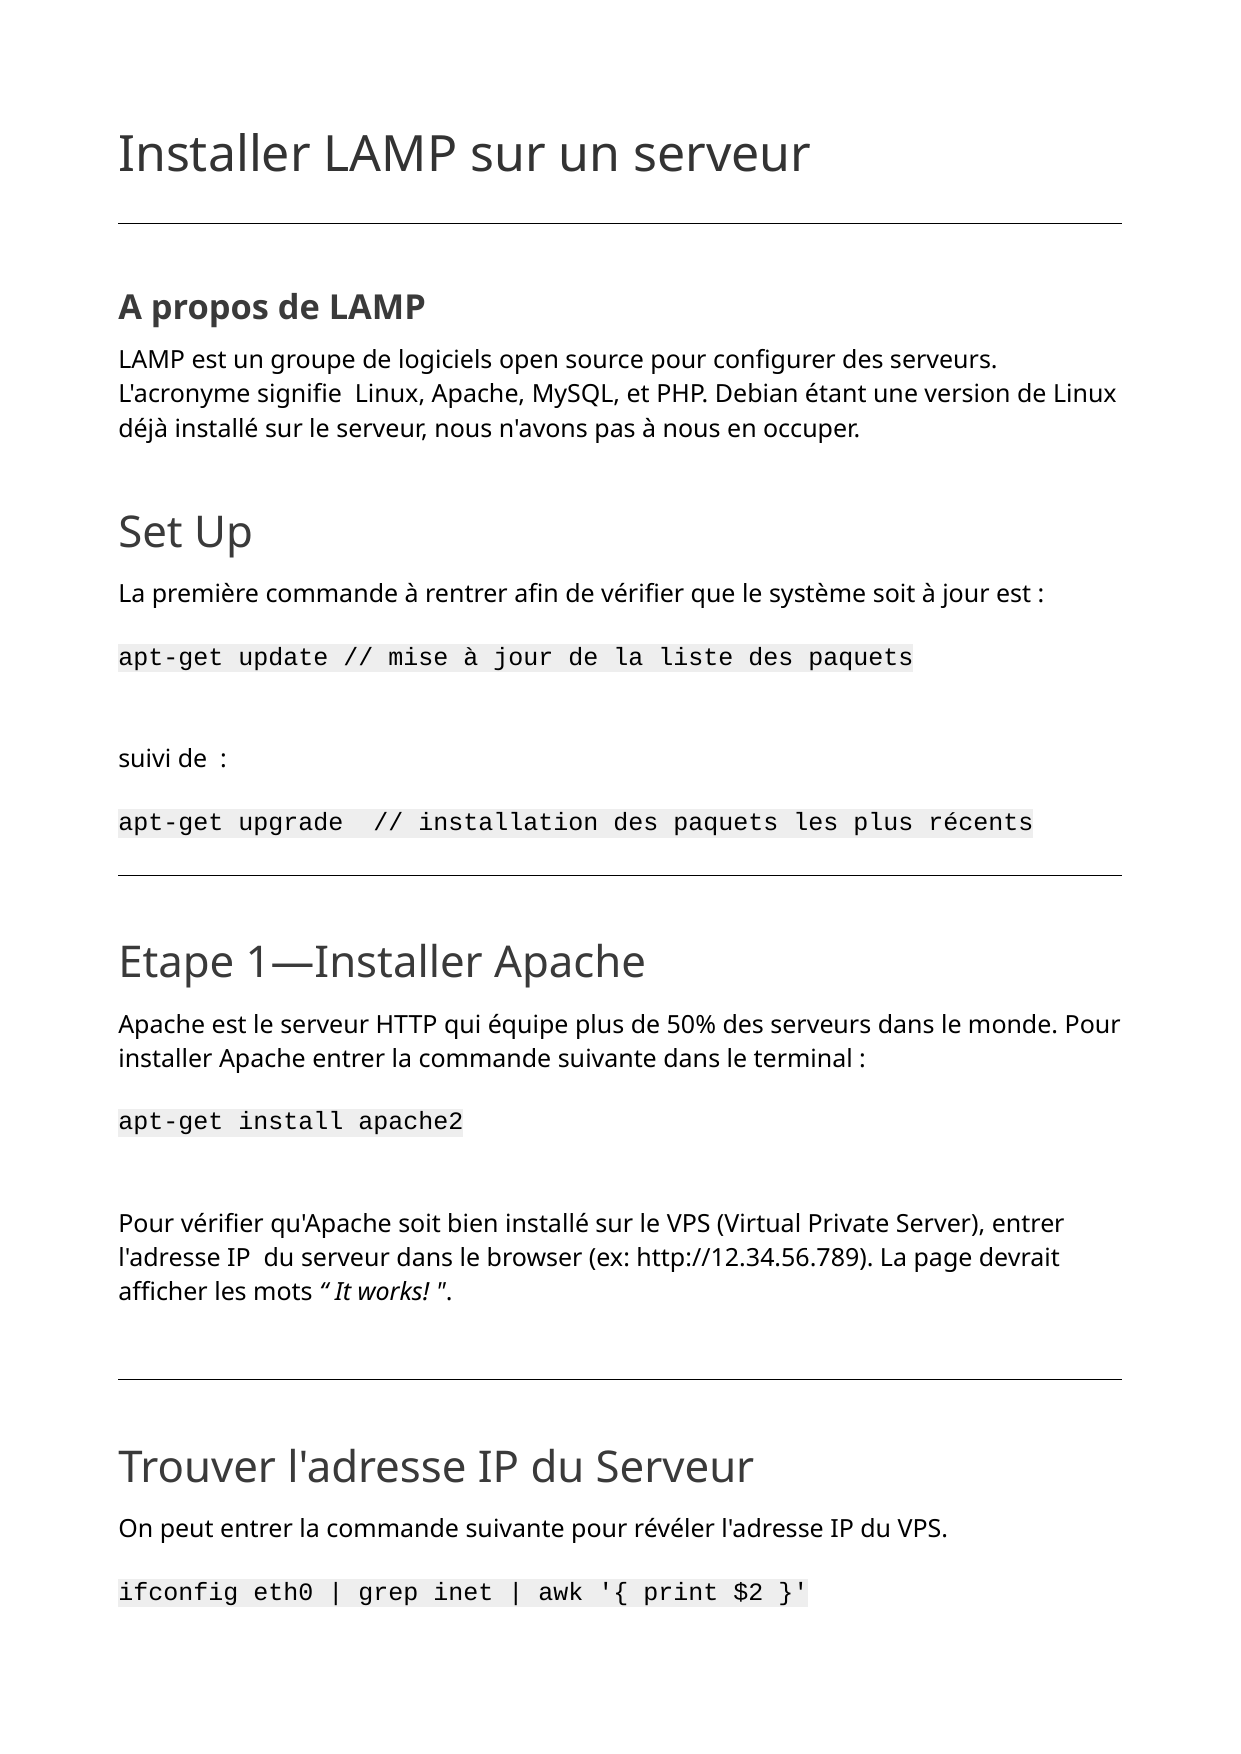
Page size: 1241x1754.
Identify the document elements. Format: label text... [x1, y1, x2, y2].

text Installer LAMP sur un serveur [118, 118, 1122, 186]
text apt-get upgrade // installation des paquets les plus récents [118, 809, 1122, 838]
text On peut entrer la commande suivante pour révéler l'adresse IP du VPS. [118, 1511, 1122, 1545]
subtitle Etape 1—Installer Apache [118, 931, 1122, 991]
text Apache est le serveur HTTP qui équipe plus de 50% des serveurs dans le monde. Pour installer Apache entrer la commande suivante dans le terminal : [118, 1006, 1122, 1074]
subtitle Set Up [118, 501, 1122, 560]
text La première commande à rentrer afin de vérifier que le système soit à jour est : [118, 576, 1122, 610]
text apt-get update // mise à jour de la liste des paquets [118, 644, 1122, 672]
text LAMP est un groupe de logiciels open source pour configurer des serveurs. L'acronyme signifie Linux, Apache, MySQL, et PHP. Debian étant une version de Linux déjà installé sur le serveur, nous n'avons pas à nous en occuper. [118, 342, 1122, 444]
text Pour vérifier qu'Apache soit bien installé sur le VPS (Virtual Private Server), entrer l'adresse IP du serveur dans le browser (ex: http://12.34.56.789). La page devrait afficher les mots “ It works! ". [118, 1206, 1122, 1308]
text suivi de : [118, 741, 1122, 775]
subtitle Trouver l'adresse IP du Serveur [118, 1435, 1122, 1495]
text ifconfig eth0 | grep inet | awk '{ print $2 }' [118, 1579, 1122, 1607]
text apt-get install apache2 [118, 1109, 1122, 1137]
subtitle A propos de LAMP [118, 283, 1122, 329]
